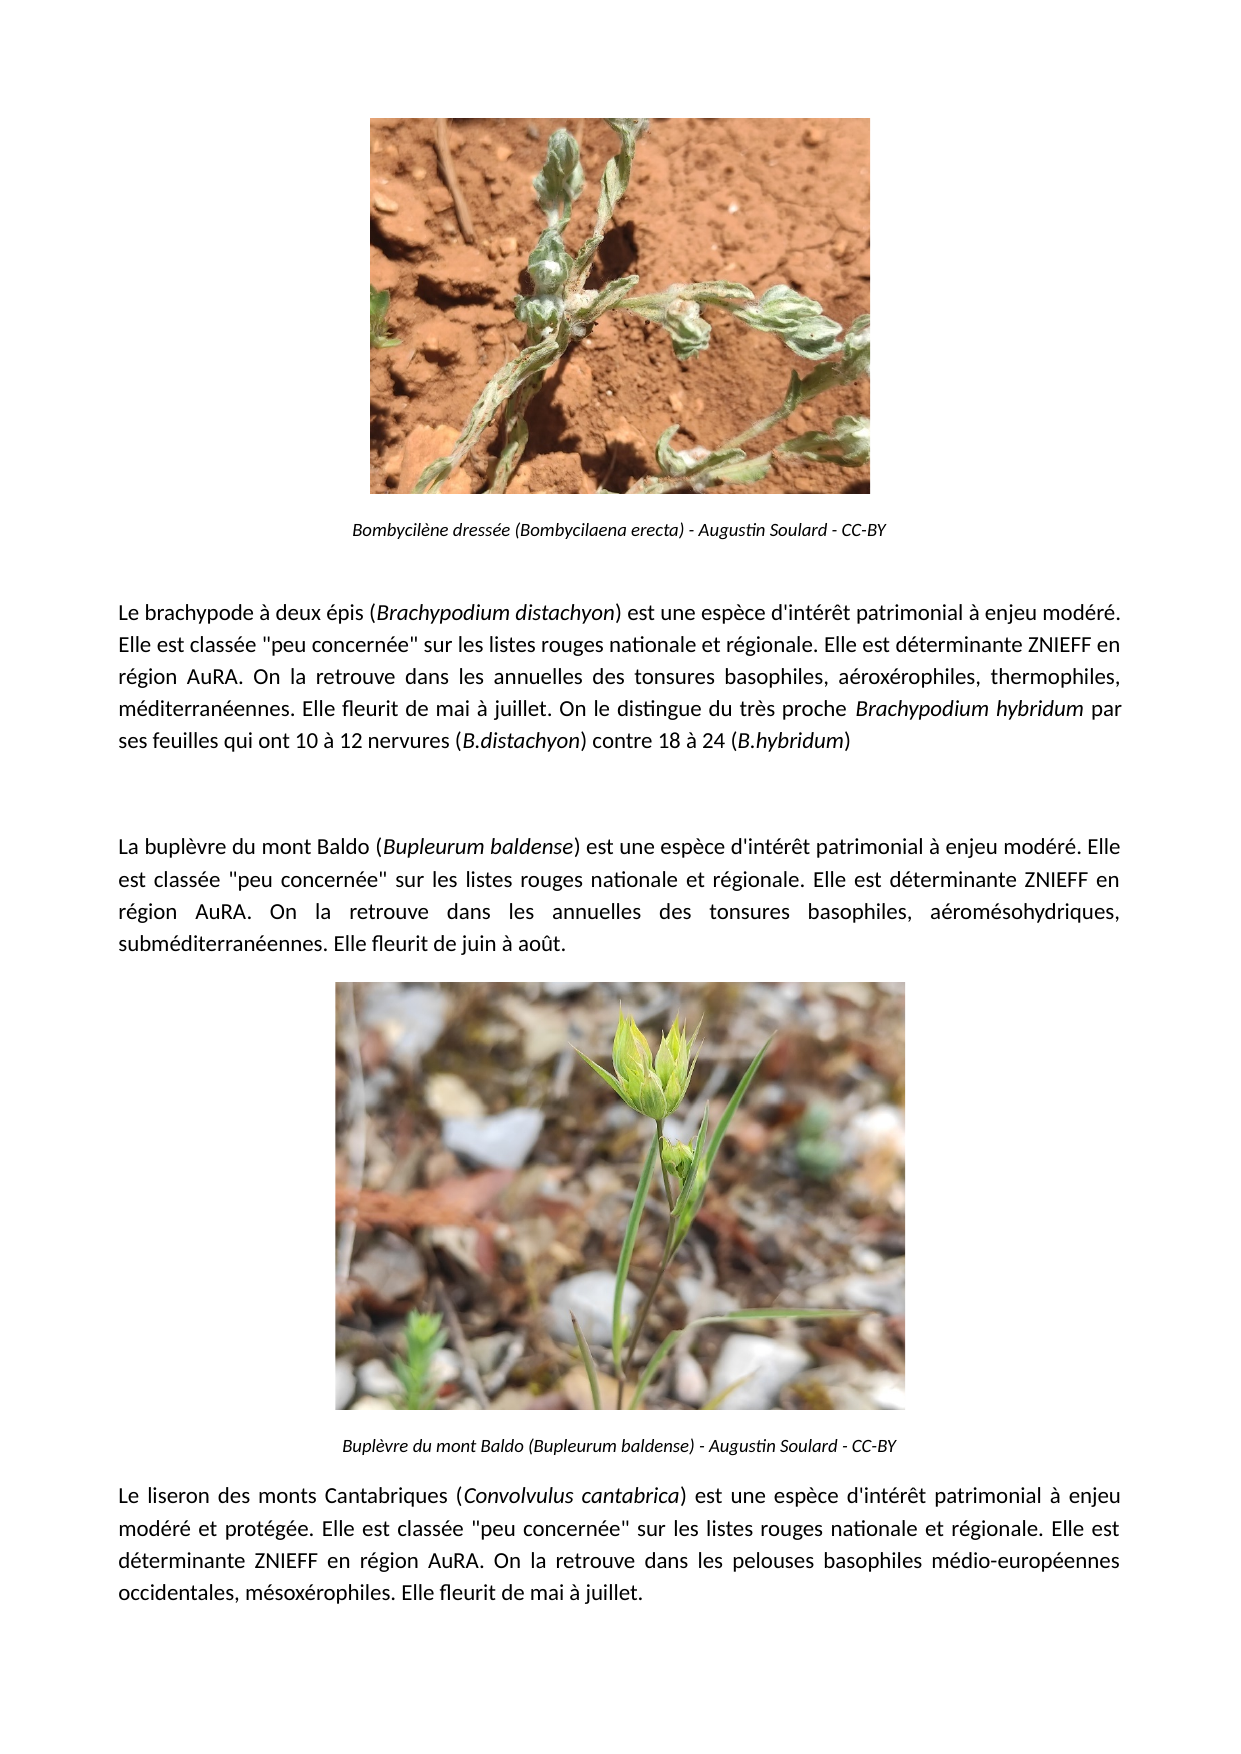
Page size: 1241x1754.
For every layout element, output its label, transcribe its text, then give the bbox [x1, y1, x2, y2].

text Bombycilène dressée (Bombycilaena erecta) - Augustin Soulard - CC-BY [118, 518, 1122, 541]
text La buplèvre du mont Baldo (Bupleurum baldense) est une espèce d'intérêt patrimonial à enjeu modéré. Elle est classée "peu concernée" sur les listes rouges nationale et régionale. Elle est déterminante ZNIEFF en région AuRA. On la retrouve dans les annuelles des tonsures basophiles, aéromésohydriques, subméditerranéennes. Elle fleurit de juin à août. [118, 832, 1122, 957]
text Le liseron des monts Cantabriques (Convolvulus cantabrica) est une espèce d'intérêt patrimonial à enjeu modéré et protégée. Elle est classée "peu concernée" sur les listes rouges nationale et régionale. Elle est déterminante ZNIEFF en région AuRA. On la retrouve dans les pelouses basophiles médio-européennes occidentales, mésoxérophiles. Elle fleurit de mai à juillet. [118, 1481, 1122, 1606]
text Le brachypode à deux épis (Brachypodium distachyon) est une espèce d'intérêt patrimonial à enjeu modéré. Elle est classée "peu concernée" sur les listes rouges nationale et régionale. Elle est déterminante ZNIEFF en région AuRA. On la retrouve dans les annuelles des tonsures basophiles, aéroxérophiles, thermophiles, méditerranéennes. Elle fleurit de mai à juillet. On le distingue du très proche Brachypodium hybridum par ses feuilles qui ont 10 à 12 nervures (B.distachyon) contre 18 à 24 (B.hybridum) [118, 598, 1122, 754]
text Buplèvre du mont Baldo (Bupleurum baldense) - Augustin Soulard - CC-BY [118, 1434, 1122, 1457]
